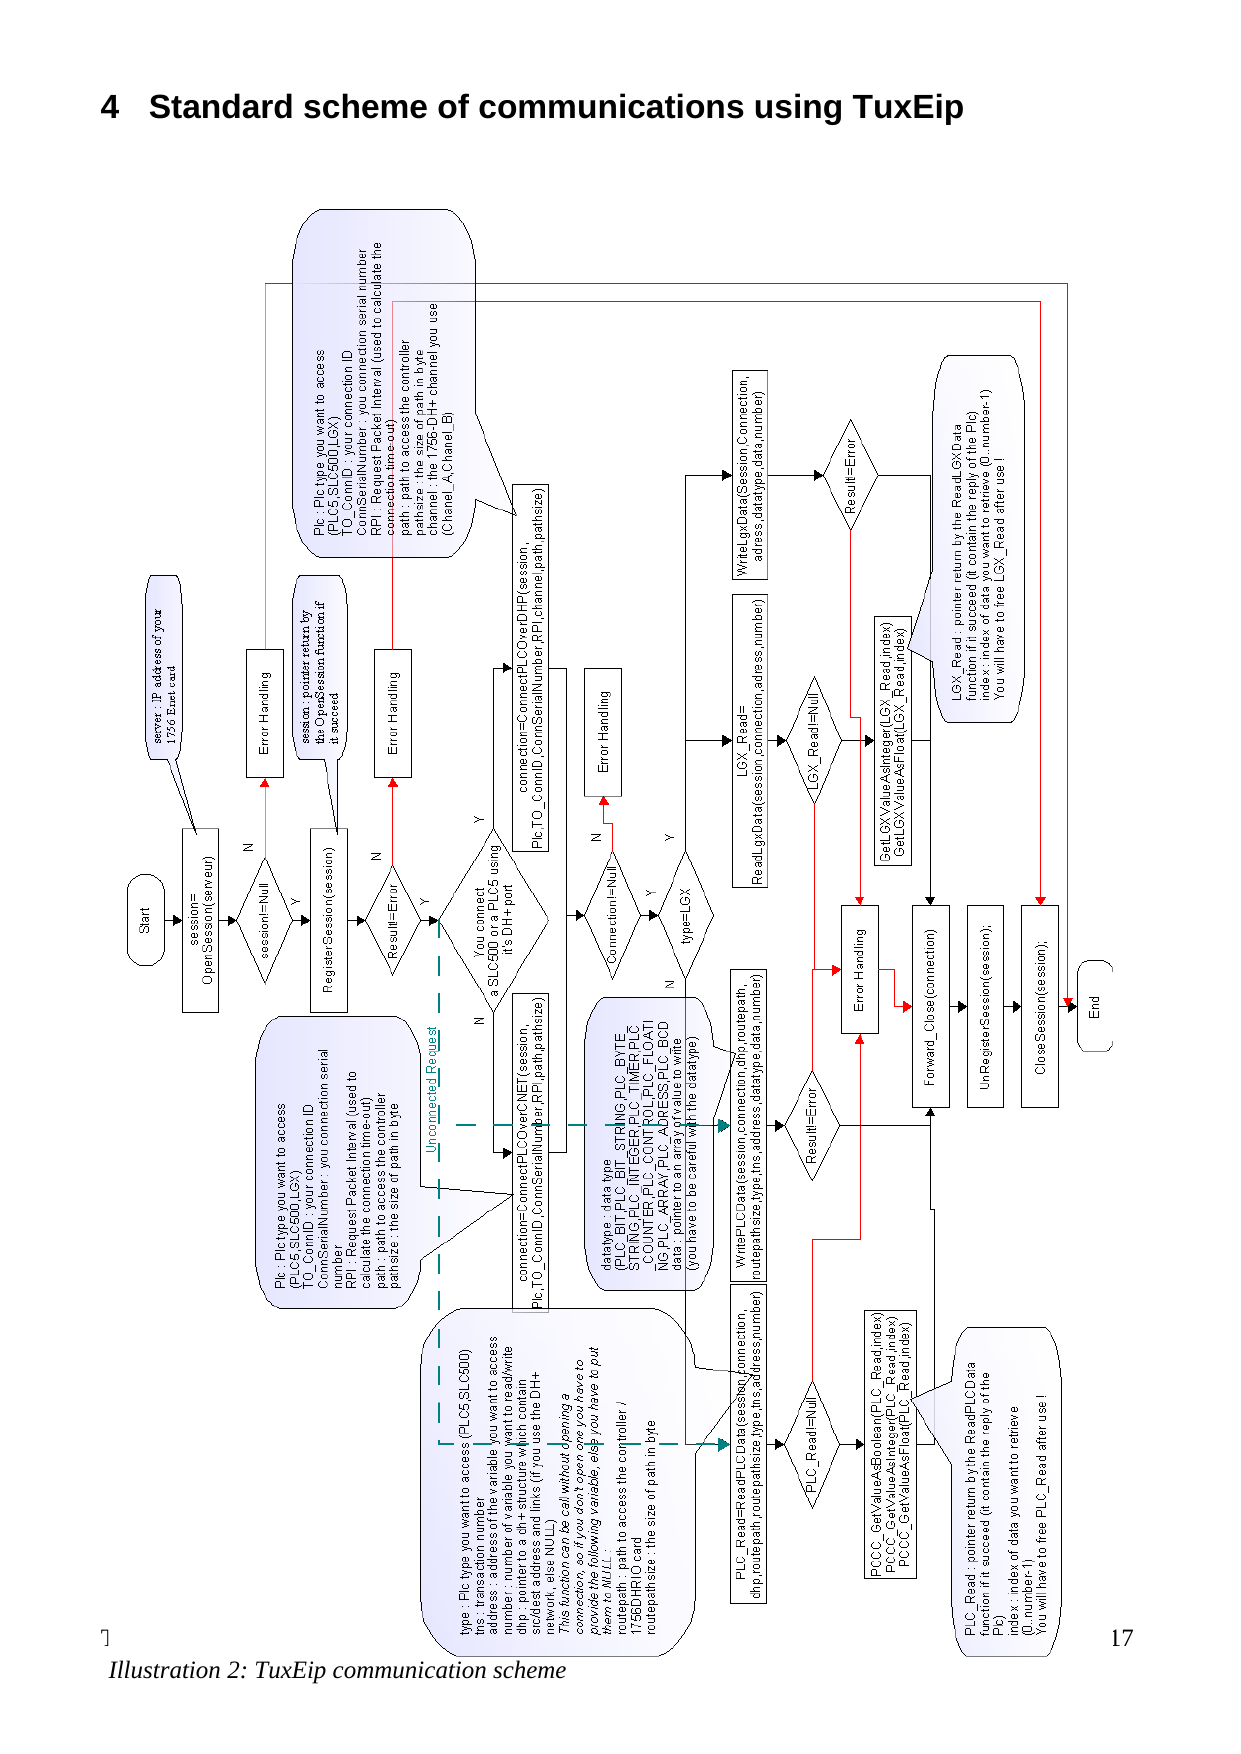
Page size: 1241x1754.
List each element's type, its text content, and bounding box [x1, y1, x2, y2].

subtitle Standard scheme of communications using TuxEip [100, 88, 1140, 126]
picture [108, 191, 1113, 1657]
text Illustration 2: TuxEip communication scheme [108, 1657, 1113, 1684]
